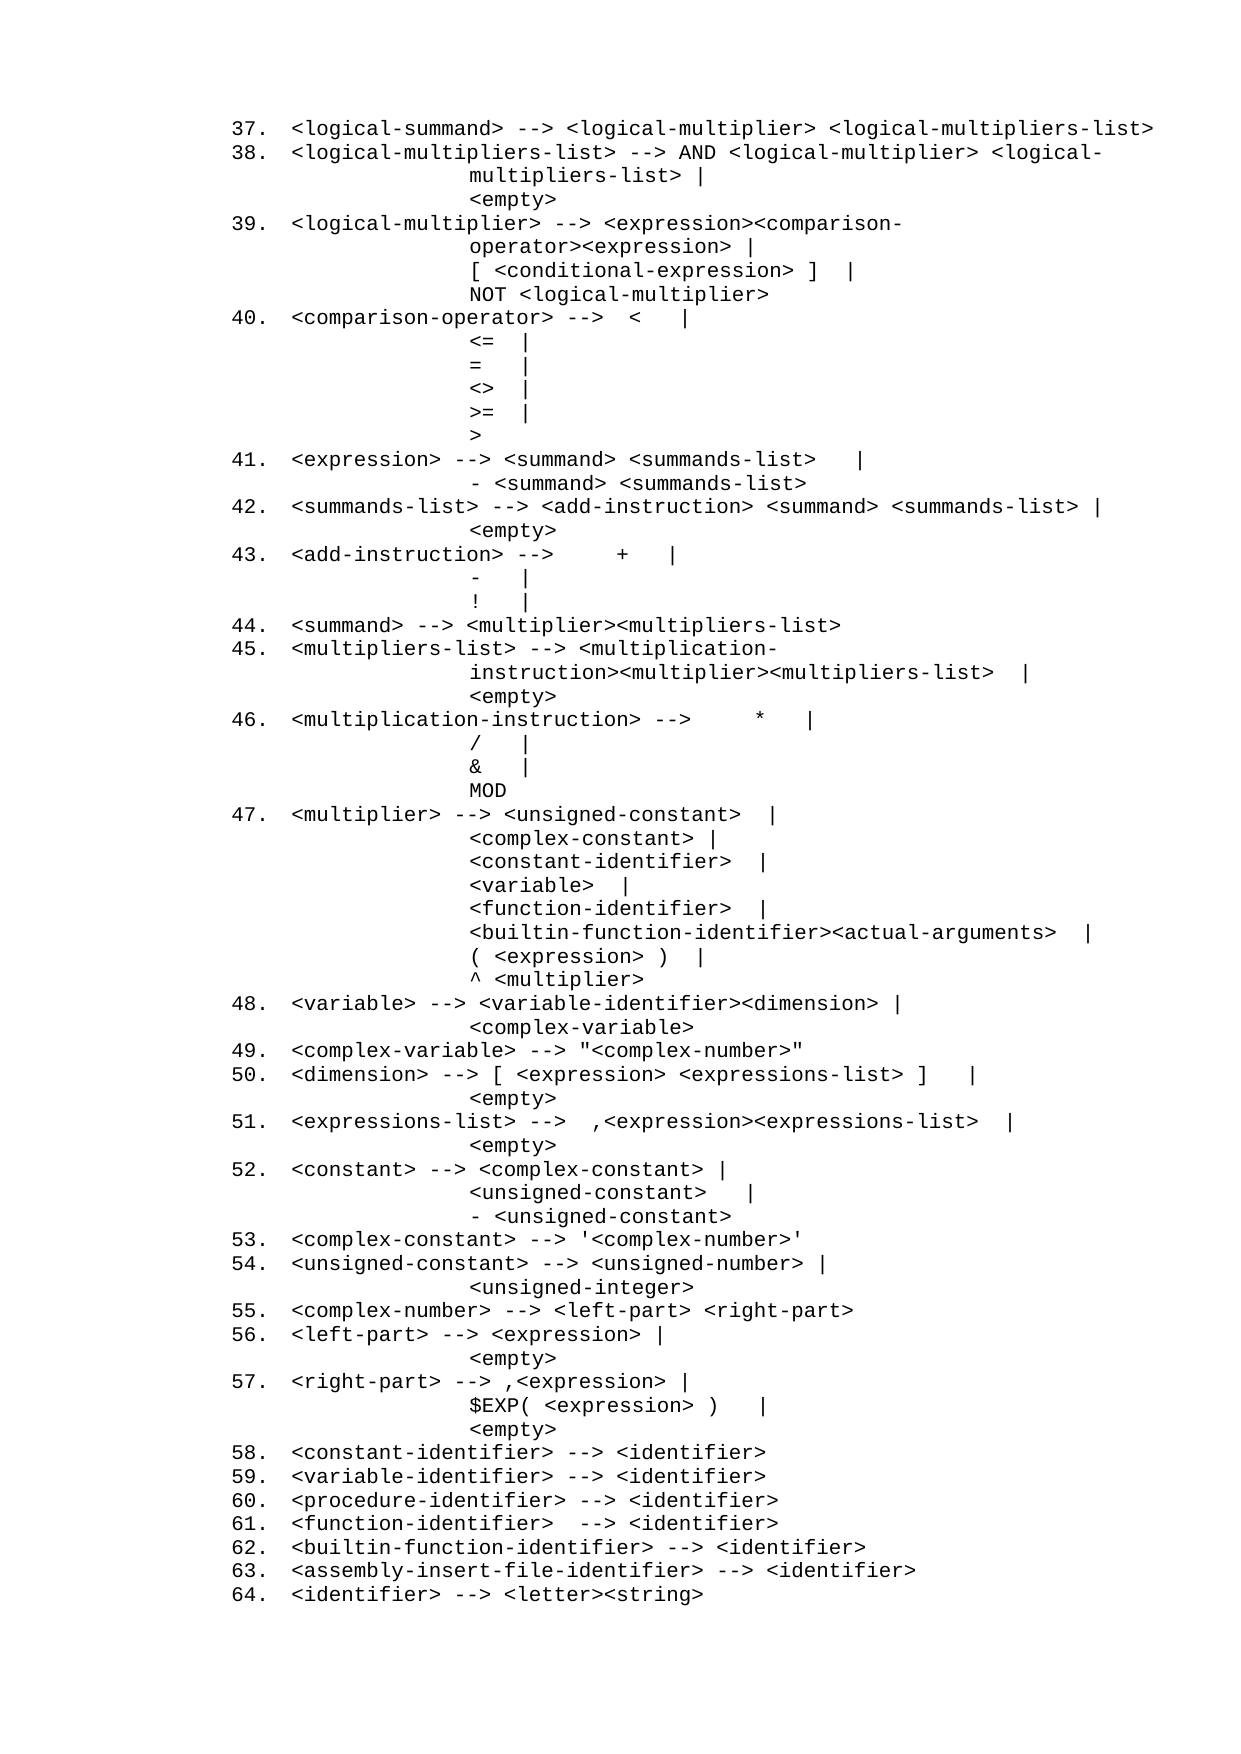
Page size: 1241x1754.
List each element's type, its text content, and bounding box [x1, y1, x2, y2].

list <procedure-identifier> --> <identifier> [231, 1489, 1162, 1513]
list <builtin-function-identifier> --> <identifier> [231, 1537, 1162, 1561]
list <comparison-operator> --> < | <= | = | <> | >= | > [231, 307, 1162, 449]
list <assembly-insert-file-identifier> --> <identifier> [231, 1561, 1162, 1584]
list <expression> --> <summand> <summands-list> | - <summand> <summands-list> [231, 449, 1162, 496]
list <logical-summand> --> <logical-multiplier> <logical-multipliers-list> [231, 118, 1162, 142]
list <add-instruction> --> + | - | ! | [231, 544, 1162, 615]
list <complex-number> --> <left-part> <right-part> [231, 1300, 1162, 1324]
list <multiplier> --> <unsigned-constant> | <complex-constant> | <constant-identifier> | <variable> | <function-identifier> | <builtin-function-identifier><actual-arguments> | ( <expression> ) | ^ <multiplier> [231, 804, 1162, 993]
list <left-part> --> <expression> | <empty> [231, 1324, 1162, 1371]
list <identifier> --> <letter><string> [231, 1584, 1162, 1608]
list <summands-list> --> <add-instruction> <summand> <summands-list> | <empty> [231, 496, 1162, 544]
list <variable-identifier> --> <identifier> [231, 1466, 1162, 1489]
list <dimension> --> [ <expression> <expressions-list> ] | <empty> [231, 1064, 1162, 1111]
list <variable> --> <variable-identifier><dimension> | <complex-variable> [231, 993, 1162, 1040]
list <right-part> --> ,<expression> | $EXP( <expression> ) | <empty> [231, 1371, 1162, 1442]
list <multiplication-instruction> --> * | / | & | MOD [231, 709, 1162, 804]
list <expressions-list> --> ,<expression><expressions-list> | <empty> [231, 1111, 1162, 1158]
list <logical-multiplier> --> <expression><comparison-operator><expression> | [ <conditional-expression> ] | NOT <logical-multiplier> [231, 213, 1162, 307]
list <constant-identifier> --> <identifier> [231, 1442, 1162, 1466]
list <complex-constant> --> '<complex-number>' [231, 1229, 1162, 1253]
list <constant> --> <complex-constant> | <unsigned-constant> | - <unsigned-constant> [231, 1158, 1162, 1229]
list <complex-variable> --> "<complex-number>" [231, 1040, 1162, 1064]
list <multipliers-list> --> <multiplication-instruction><multiplier><multipliers-list> | <empty> [231, 638, 1162, 709]
list <summand> --> <multiplier><multipliers-list> [231, 615, 1162, 638]
list <logical-multipliers-list> --> AND <logical-multiplier> <logical-multipliers-list> | <empty> [231, 142, 1162, 213]
list <function-identifier> --> <identifier> [231, 1513, 1162, 1537]
list <unsigned-constant> --> <unsigned-number> | <unsigned-integer> [231, 1253, 1162, 1300]
